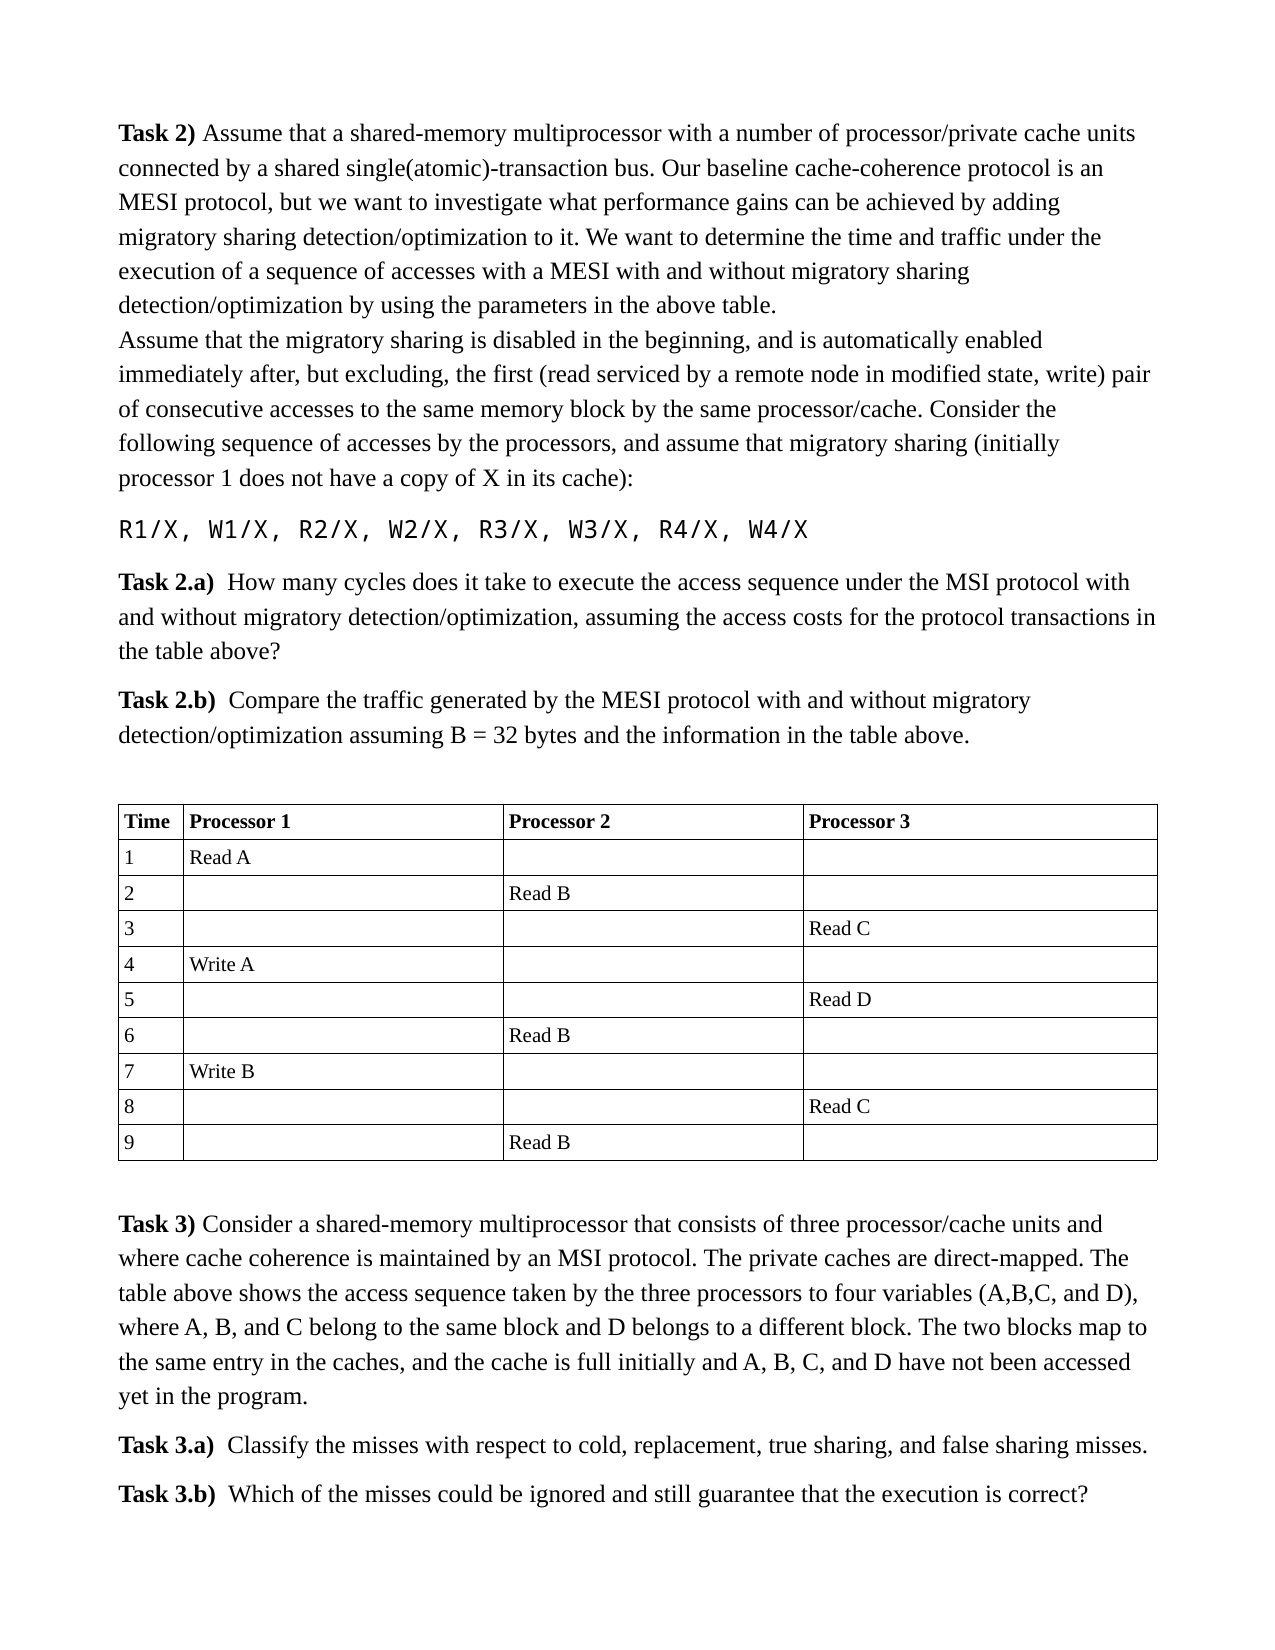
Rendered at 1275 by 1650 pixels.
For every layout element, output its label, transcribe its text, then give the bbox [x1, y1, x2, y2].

table_cell [504, 840, 803, 875]
table_cell Read D [804, 983, 1157, 1017]
table_cell 3 [119, 911, 183, 946]
text R1/X, W1/X, R2/X, W2/X, R3/X, W3/X, R4/X, W4/X [118, 512, 1157, 546]
table_cell Read A [184, 840, 503, 875]
table_cell 8 [119, 1090, 183, 1124]
table_cell [184, 911, 503, 946]
table_cell [504, 947, 803, 982]
table_cell 2 [119, 876, 183, 910]
text Task 3) Consider a shared-memory multiprocessor that consists of three processor/cache units and where cache coherence is maintained by an MSI protocol. The private caches are direct-mapped. The table above shows the access sequence taken by the three processors to four variables (A,B,C, and D), where A, B, and C belong to the same block and D belongs to a different block. The two blocks map to the same entry in the caches, and the cache is full initially and A, B, C, and D have not been accessed yet in the program. [118, 1209, 1157, 1410]
table_cell Write B [184, 1054, 503, 1088]
text Task 2.b) Compare the traffic generated by the MESI protocol with and without migratory detection/optimization assuming B = 32 bytes and the information in the table above. [118, 685, 1157, 783]
table_cell [184, 983, 503, 1017]
table_cell [184, 876, 503, 910]
table_cell Read B [504, 876, 803, 910]
table_cell 9 [119, 1125, 183, 1160]
table_cell 6 [119, 1018, 183, 1053]
table_cell Read C [804, 1090, 1157, 1124]
text Task 3.b) Which of the misses could be ignored and still guarantee that the execution is correct? [118, 1479, 1157, 1508]
table_cell [804, 947, 1157, 982]
table_header Time [119, 805, 183, 839]
table_cell 7 [119, 1054, 183, 1088]
table_cell 4 [119, 947, 183, 982]
table_cell [184, 1018, 503, 1053]
table_cell [504, 1054, 803, 1088]
table_cell [804, 840, 1157, 875]
table_cell Read B [504, 1125, 803, 1160]
table_cell Read C [804, 911, 1157, 946]
table_cell [504, 983, 803, 1017]
text Task 2.a) How many cycles does it take to execute the access sequence under the MSI protocol with and without migratory detection/optimization, assuming the access costs for the protocol transactions in the table above? [118, 567, 1157, 665]
text Task 2) Assume that a shared-memory multiprocessor with a number of processor/private cache units connected by a shared single(atomic)-transaction bus. Our baseline cache-coherence protocol is an MESI protocol, but we want to investigate what performance gains can be achieved by adding migratory sharing detection/optimization to it. We want to determine the time and traffic under the execution of a sequence of accesses with a MESI with and without migratory sharing detection/optimization by using the parameters in the above table. Assume that the migratory sharing is disabled in the beginning, and is automatically enabled immediately after, but excluding, the first (read serviced by a remote node in modified state, write) pair of consecutive accesses to the same memory block by the same processor/cache. Consider the following sequence of accesses by the processors, and assume that migratory sharing (initially processor 1 does not have a copy of X in its cache): [118, 118, 1157, 492]
table_cell [184, 1090, 503, 1124]
table_cell [804, 876, 1157, 910]
table_header Processor 1 [184, 805, 503, 839]
table_header Processor 2 [504, 805, 803, 839]
text Task 3.a) Classify the misses with respect to cold, replacement, true sharing, and false sharing misses. [118, 1430, 1157, 1459]
table_cell Read B [504, 1018, 803, 1053]
table_cell 1 [119, 840, 183, 875]
table_cell [804, 1125, 1157, 1160]
table_cell [804, 1018, 1157, 1053]
table_header Processor 3 [804, 805, 1157, 839]
table_cell [504, 911, 803, 946]
table_cell 5 [119, 983, 183, 1017]
table_cell Write A [184, 947, 503, 982]
table_cell [184, 1125, 503, 1160]
table_cell [804, 1054, 1157, 1088]
table_cell [504, 1090, 803, 1124]
